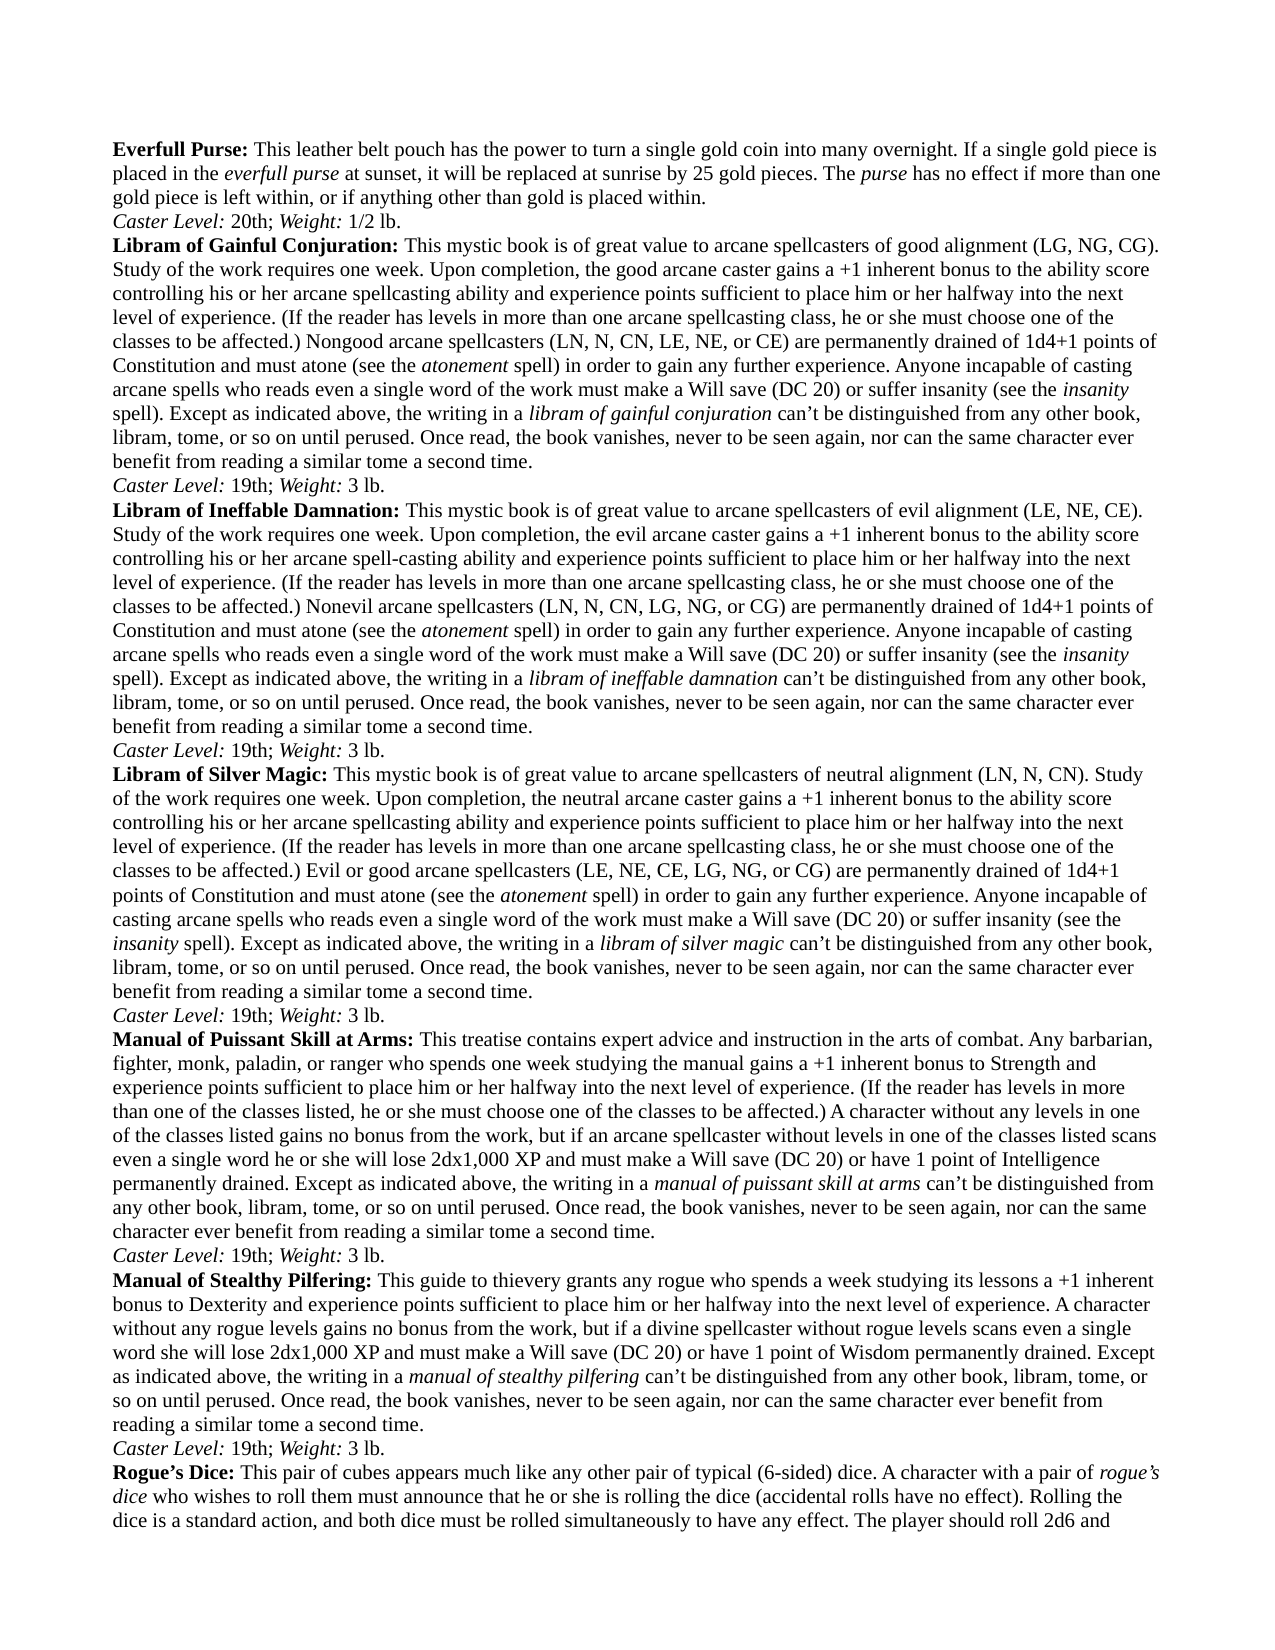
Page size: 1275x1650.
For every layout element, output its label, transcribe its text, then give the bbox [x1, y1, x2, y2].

text Libram of Silver Magic: This mystic book is of great value to arcane spellcasters of neutral alignment (LN, N, CN). Study of the work requires one week. Upon completion, the neutral arcane caster gains a +1 inherent bonus to the ability score controlling his or her arcane spellcasting ability and experience points sufficient to place him or her halfway into the next level of experience. (If the reader has levels in more than one arcane spellcasting class, he or she must choose one of the classes to be affected.) Evil or good arcane spellcasters (LE, NE, CE, LG, NG, or CG) are permanently drained of 1d4+1 points of Constitution and must atone (see the atonement spell) in order to gain any further experience. Anyone incapable of casting arcane spells who reads even a single word of the work must make a Will save (DC 20) or suffer insanity (see the insanity spell). Except as indicated above, the writing in a libram of silver magic can’t be distinguished from any other book, libram, tome, or so on until perused. Once read, the book vanishes, never to be seen again, nor can the same character ever benefit from reading a similar tome a second time. [112, 762, 1162, 1003]
text Caster Level: 19th; Weight: 3 lb. [112, 1243, 1162, 1267]
text Caster Level: 19th; Weight: 3 lb. [112, 738, 1162, 762]
text Caster Level: 20th; Weight: 1/2 lb. [112, 209, 1162, 233]
text Manual of Puissant Skill at Arms: This treatise contains expert advice and instruction in the arts of combat. Any barbarian, fighter, monk, paladin, or ranger who spends one week studying the manual gains a +1 inherent bonus to Strength and experience points sufficient to place him or her halfway into the next level of experience. (If the reader has levels in more than one of the classes listed, he or she must choose one of the classes to be affected.) A character without any levels in one of the classes listed gains no bonus from the work, but if an arcane spellcaster without levels in one of the classes listed scans even a single word he or she will lose 2dx1,000 XP and must make a Will save (DC 20) or have 1 point of Intelligence permanently drained. Except as indicated above, the writing in a manual of puissant skill at arms can’t be distinguished from any other book, libram, tome, or so on until perused. Once read, the book vanishes, never to be seen again, nor can the same character ever benefit from reading a similar tome a second time. [112, 1027, 1162, 1243]
text Caster Level: 19th; Weight: 3 lb. [112, 1436, 1162, 1460]
text Manual of Stealthy Pilfering: This guide to thievery grants any rogue who spends a week studying its lessons a +1 inherent bonus to Dexterity and experience points sufficient to place him or her halfway into the next level of experience. A character without any rogue levels gains no bonus from the work, but if a divine spellcaster without rogue levels scans even a single word she will lose 2dx1,000 XP and must make a Will save (DC 20) or have 1 point of Wisdom permanently drained. Except as indicated above, the writing in a manual of stealthy pilfering can’t be distinguished from any other book, libram, tome, or so on until perused. Once read, the book vanishes, never to be seen again, nor can the same character ever benefit from reading a similar tome a second time. [112, 1267, 1162, 1436]
text Everfull Purse: This leather belt pouch has the power to turn a single gold coin into many overnight. If a single gold piece is placed in the everfull purse at sunset, it will be replaced at sunrise by 25 gold pieces. The purse has no effect if more than one gold piece is left within, or if anything other than gold is placed within. [112, 137, 1162, 209]
text Libram of Gainful Conjuration: This mystic book is of great value to arcane spellcasters of good alignment (LG, NG, CG). Study of the work requires one week. Upon completion, the good arcane caster gains a +1 inherent bonus to the ability score controlling his or her arcane spellcasting ability and experience points sufficient to place him or her halfway into the next level of experience. (If the reader has levels in more than one arcane spellcasting class, he or she must choose one of the classes to be affected.) Nongood arcane spellcasters (LN, N, CN, LE, NE, or CE) are permanently drained of 1d4+1 points of Constitution and must atone (see the atonement spell) in order to gain any further experience. Anyone incapable of casting arcane spells who reads even a single word of the work must make a Will save (DC 20) or suffer insanity (see the insanity spell). Except as indicated above, the writing in a libram of gainful conjuration can’t be distinguished from any other book, libram, tome, or so on until perused. Once read, the book vanishes, never to be seen again, nor can the same character ever benefit from reading a similar tome a second time. [112, 233, 1162, 473]
text Rogue’s Dice: This pair of cubes appears much like any other pair of typical (6-sided) dice. A character with a pair of rogue’s dice who wishes to roll them must announce that he or she is rolling the dice (accidental rolls have no effect). Rolling the dice is a standard action, and both dice must be rolled simultaneously to have any effect. The player should roll 2d6 and [112, 1460, 1162, 1532]
text Caster Level: 19th; Weight: 3 lb. [112, 1003, 1162, 1027]
text Caster Level: 19th; Weight: 3 lb. [112, 473, 1162, 497]
text Libram of Ineffable Damnation: This mystic book is of great value to arcane spellcasters of evil alignment (LE, NE, CE). Study of the work requires one week. Upon completion, the evil arcane caster gains a +1 inherent bonus to the ability score controlling his or her arcane spell-casting ability and experience points sufficient to place him or her halfway into the next level of experience. (If the reader has levels in more than one arcane spellcasting class, he or she must choose one of the classes to be affected.) Nonevil arcane spellcasters (LN, N, CN, LG, NG, or CG) are permanently drained of 1d4+1 points of Constitution and must atone (see the atonement spell) in order to gain any further experience. Anyone incapable of casting arcane spells who reads even a single word of the work must make a Will save (DC 20) or suffer insanity (see the insanity spell). Except as indicated above, the writing in a libram of ineffable damnation can’t be distinguished from any other book, libram, tome, or so on until perused. Once read, the book vanishes, never to be seen again, nor can the same character ever benefit from reading a similar tome a second time. [112, 497, 1162, 738]
